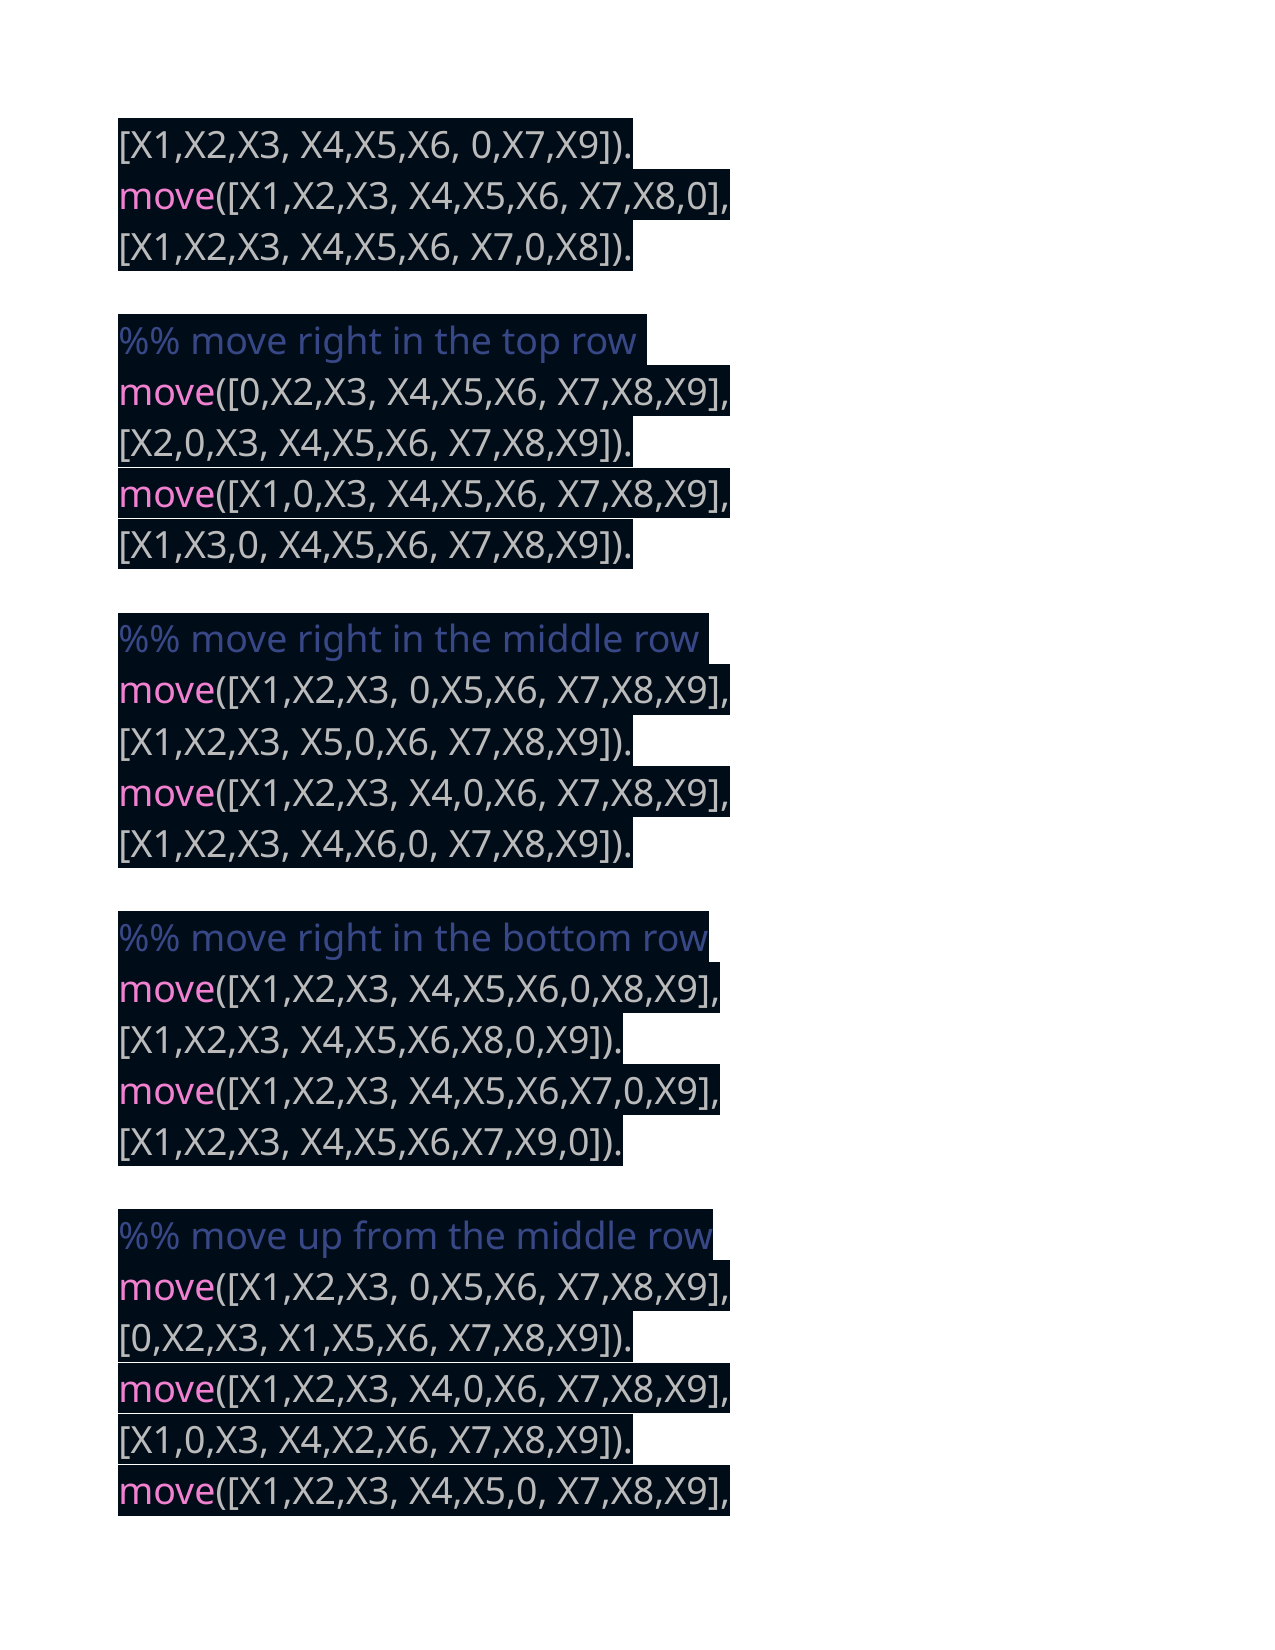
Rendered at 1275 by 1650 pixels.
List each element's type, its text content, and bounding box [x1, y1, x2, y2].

text [X1,0,X3, X4,X2,X6, X7,X8,X9]). [118, 1413, 1157, 1464]
text move([X1,0,X3, X4,X5,X6, X7,X8,X9], [118, 467, 1157, 518]
text [X1,X2,X3, X4,X5,X6,X8,0,X9]). [118, 1013, 1157, 1064]
text [X2,0,X3, X4,X5,X6, X7,X8,X9]). [118, 416, 1157, 467]
text [X1,X2,X3, X5,0,X6, X7,X8,X9]). [118, 715, 1157, 766]
text %% move up from the middle row [118, 1209, 1157, 1260]
text [X1,X2,X3, X4,X5,X6,X7,X9,0]). [118, 1115, 1157, 1166]
text move([X1,X2,X3, X4,X5,X6, X7,X8,0], [118, 169, 1157, 220]
text move([X1,X2,X3, 0,X5,X6, X7,X8,X9], [118, 1260, 1157, 1311]
text move([X1,X2,X3, X4,X5,X6,X7,0,X9], [118, 1064, 1157, 1115]
text %% move right in the bottom row [118, 911, 1157, 962]
text [X1,X3,0, X4,X5,X6, X7,X8,X9]). [118, 518, 1157, 569]
text [0,X2,X3, X1,X5,X6, X7,X8,X9]). [118, 1311, 1157, 1362]
text %% move right in the top row [118, 314, 1157, 365]
text move([0,X2,X3, X4,X5,X6, X7,X8,X9], [118, 365, 1157, 416]
text move([X1,X2,X3, X4,0,X6, X7,X8,X9], [118, 766, 1157, 817]
text [X1,X2,X3, X4,X5,X6, X7,0,X8]). [118, 220, 1157, 271]
text move([X1,X2,X3, X4,X5,0, X7,X8,X9], [118, 1464, 1157, 1516]
text [X1,X2,X3, X4,X6,0, X7,X8,X9]). [118, 817, 1157, 868]
text move([X1,X2,X3, 0,X5,X6, X7,X8,X9], [118, 664, 1157, 715]
text %% move right in the middle row [118, 613, 1157, 664]
text move([X1,X2,X3, X4,0,X6, X7,X8,X9], [118, 1362, 1157, 1413]
text move([X1,X2,X3, X4,X5,X6,0,X8,X9], [118, 962, 1157, 1013]
text [X1,X2,X3, X4,X5,X6, 0,X7,X9]). [118, 118, 1157, 169]
